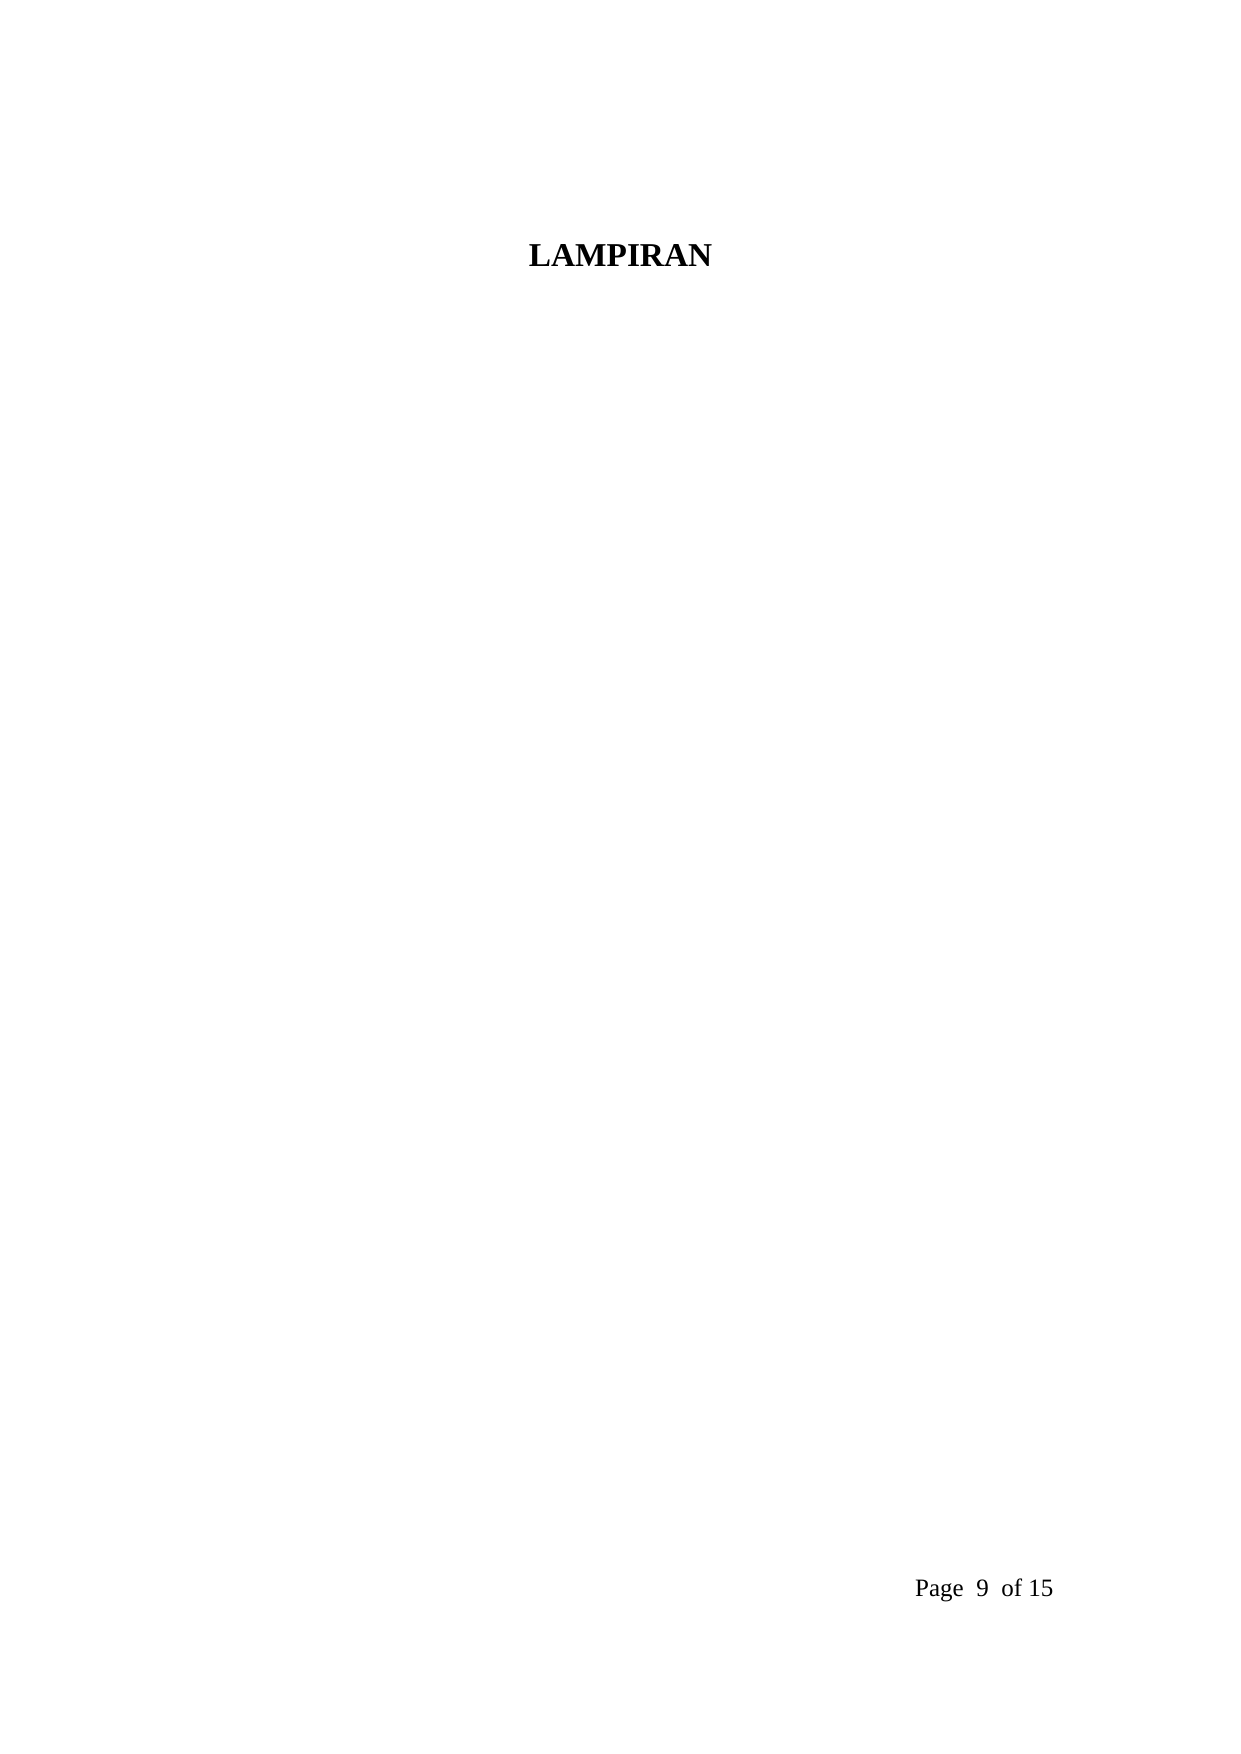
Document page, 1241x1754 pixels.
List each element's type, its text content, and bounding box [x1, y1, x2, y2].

subtitle LAMPIRAN [187, 235, 1053, 273]
